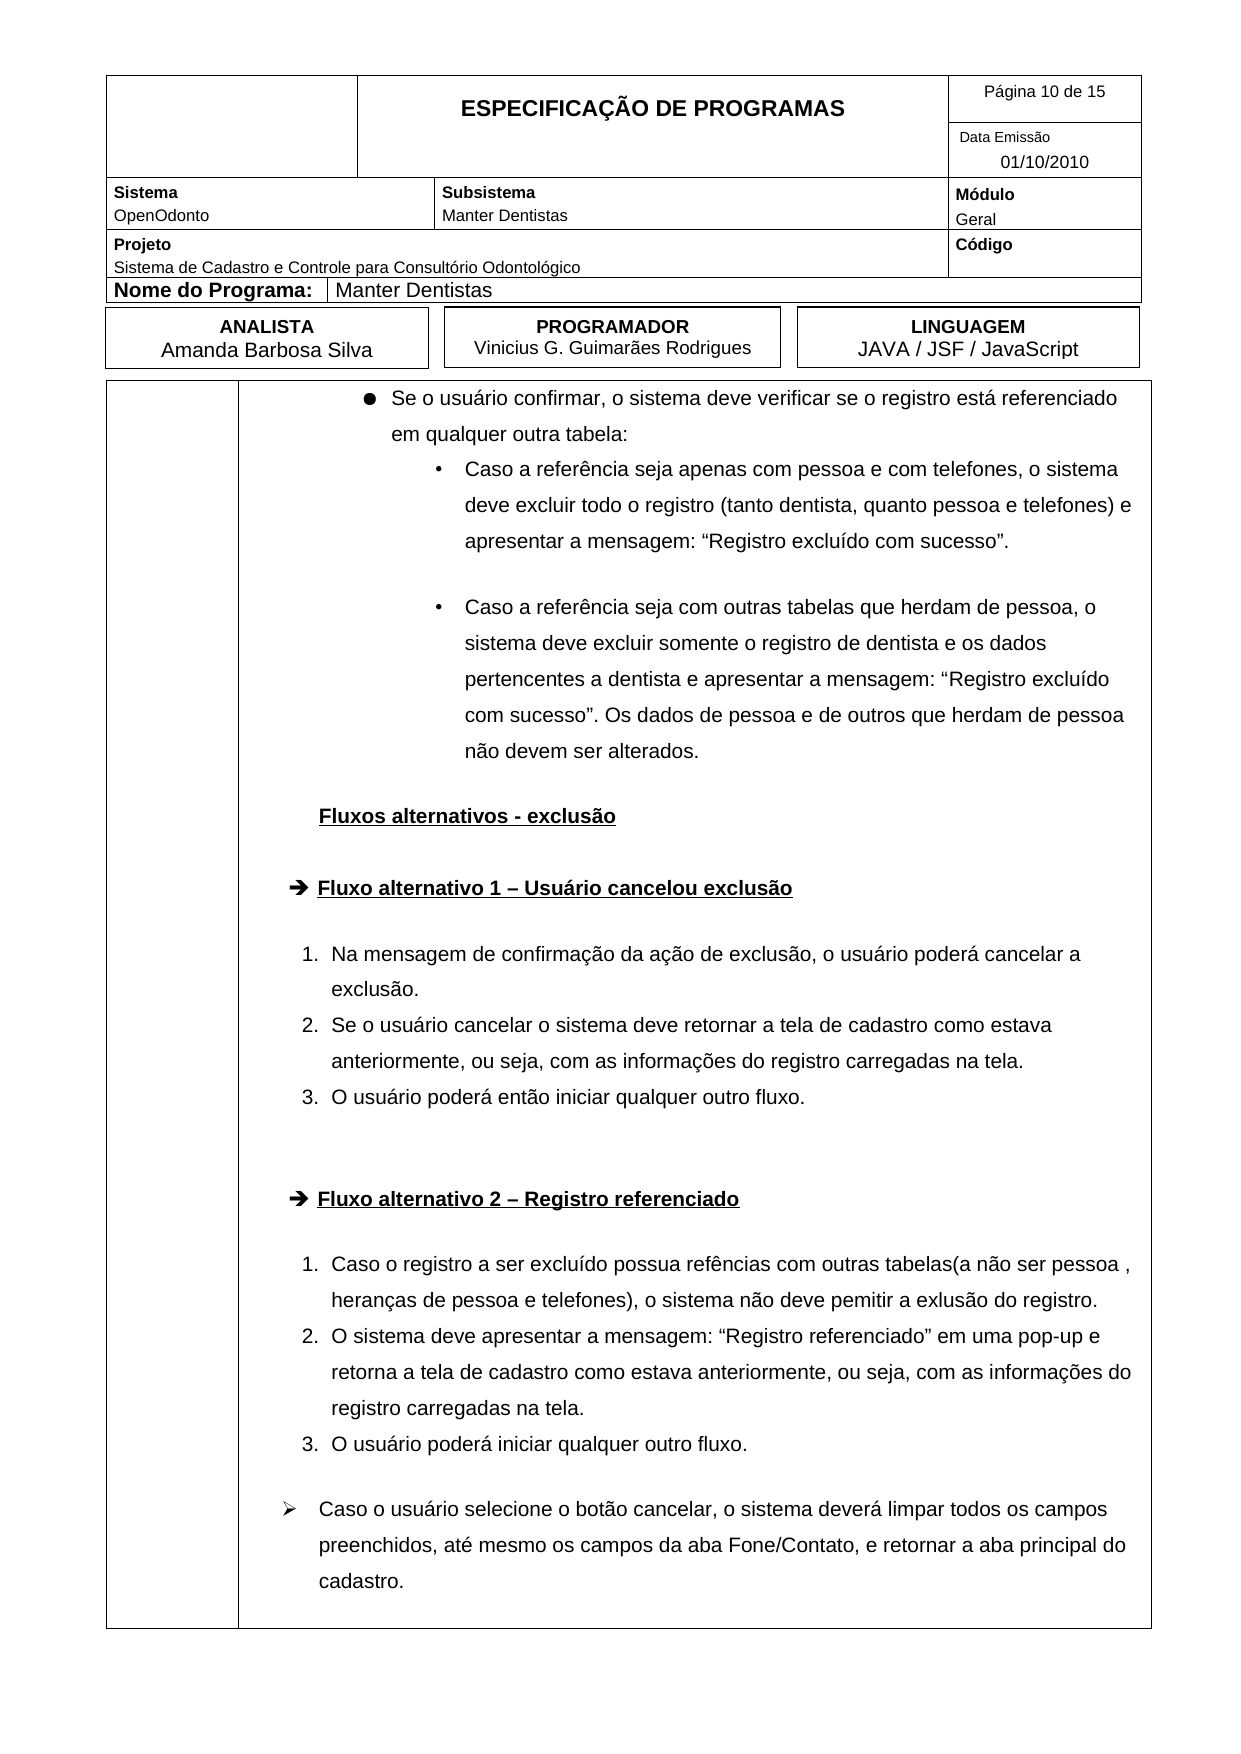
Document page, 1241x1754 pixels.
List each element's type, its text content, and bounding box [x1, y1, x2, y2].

table_header [107, 381, 238, 1628]
table_header Apresentar ao usuário a tela de cadastro de dentistas. Usuário. Tela principal – menu Cadastro – Dentista Fluxos Principais Obs. O Código do cadastro só será gerado após a inserção e não poderá ser alterado. Sistema apresenta a tela de cadastro de dentista com os campos: Código ( autoincremento gerado automaticamente pelo sistema) – campo inabilitado para edição Nome (campo livre obrigatório) – possui no mínimo 4 e no máximo 100 caracteres CRO (campo livre numérico obrigatório) – deve possur no mínimo 1 caracter maior que 0 – não deverá permitir ao usuário a inserção de letras ou outros caracteres especiais, apenas números entre 9223372036854775808 e 9223372036854775807. O botão lupa para pesquisa pessoa já cadastrada (verificar especificação de programa de associar pessoa cadastrada). Esses campos são gerais e serão apresentados independentemente da aba que o usuário esteja. Na aba Principal serão apresentados os campos: Estado (combo box com registros de estados brasileiros de acordo com a tabela do IBGE) Cidade (campo livre) – no máximo 45 caracteres, quando preenchido no mínimo 3 caracteres. Endereço (campo livre) – no máximo 150 caracteres, quando preenchido no mínimo 4 caracteres. E-mail (campo livre) – validação do E-mail feita de acordo com a RFC-5322 principalmente na seção 3.4.1 e RFC-5321 (ex.: joao@exemplo.com) – no máximo 45 caracteres Observação (área de texto livre) – no máximo 500 caracteres Aba Fone/Contato (verificar especificação de programa de manter telefone). Fluxo Alternativo – Usuário não está logado no sistema Usuário clica na tela principal no menu Cadastro – Dentista. O sistema deverá filtrar as requisiões de URL que contenham /cadastro/... verificando a autenticação do usuário. Caso o usuário esteja autenticado, a requisição prossegue normalmente. Caso o usuário não esteja autenticado, o sistema redireciona para tela de login, e após a autenticação, para a tela principa Caso o usuário esteja efetuando um novo cadastro, após preencher os dados, ele seleciona o botão Salvar ou digitar a tecla “enter” (desde que o foco do cursor esteja em um campo do tipo 'input'). O sistema remove qualquer caractere que não seja alfanumerico, de marcação ou acentuação e aplica uppercase nos campos: nome, especialidade, cidade e endereço. Persiste os dados no banco de dados e exibe mensagem de confirmação “Cadastro efetuado com sucesso”. Fluxos alternativos – inclusão: Fluxo Alternativo 1 – Usuário não preencheu os dados obrigatórios Ao selecionar o botão salvar, o sistema deverá primeiramente validar os campos obrigatórios. Se o sistema verificar que os campos obrigatórios Nome, CRO e Especialidade não foram preenchidos ou se contém conteúdo vazio (espaços). Sistema apresenta mensagem em uma pop up: “Campos obrigatórios não preenchidos.” e retorna a tela de cadastro. Caso o campo esteja nulo o sistema indica acima dos campos obrigatórios não preenchidos a mensagem: “* O valor esta nulo.” Caso o campo esteja com conteúdo vazio (espaços) o sistema indica acima dos campos a mensagem: “* O valor esta vazio.” Se mesmo removendo espaços excedentes o conteúdo do campo seja vazio (espaços) o sistema indica acima dos campos a mensagem: “* O valor tem conteúdo vazio.”. No caso do campo CRO, como é um campo numérico, deverá aceitar números maiores que 1. Caso o usuário informe um número menos, o sistema deverá apresentar a mensagem acima do campo: “* Numero muito pequeno : Minímo exigido = 1”. Fluxo Alternativo 2 – Campos Preenchidos Inválidos Campos Nome, Especialidade, Cidade, Endereço, E-mail e Observação. Após verificar os campos obrigatórios, o sistema deverá realizar as validações abaixo. Possíveis Mensagens: Caso os campos não passem pelas verificações, o sistema deve apresentar a mensagem em uma pop up: “Campos inválidos.”, retornar a tela de cadastro e indicar acima dos campos a mensagem correspondente. Se o sistema verificar que os campos estão nulos deverá apresentar a mensagem: “* O valor esta nulo.” Se o sistema verificar que os campos estão vazios deverá apresentar a mensagem: “* O valor esta vazio.” Se o sistema verificar que os campos estão com conteúdo vazio (ou seja, se contém espaços mesmo após a remoção dos espaços excedentes) deverá apresentar a mensagem: “* O valor tem conteúdo vazio.”. Se o sistema verificar que os campos: Nome, Especialidade, Cidade e Endereço não possuem o mínimo necessário deverá apresentar a mensagem: “* Valor muito curto : Minímo exigido = 'mínimo definido'”. Se o sistema verificar que os campos possuem mais que o máximo permitido deverá apresentar a mensagem: “Valor muito longo : Máximo permitido = 'máximo definido'”. Se o sistema verificar que o campo E-mail não está de acordo com o padrão da RFC-5322 deverá apresentar a mensagem: “* O valor não tem o padrão esperado”. Caso o usuário esteja realizando uma busca, após selecionar o botão Pesquisa: 1. Sistema apresenta uma tela modal com os filtros para pesquisa: Código CPF E-mail Nome E uma tabela de resultados com no máximo (os primeiros) 1000 registros cadastrados, paginando a cada pelo menos 10 registros. A tabela de resultados deve conter as colunas: Especialidade CRO Código Nome O sistema deve apresentar uma barra de scroller (rolagem), com o número de páginas, permitindo ao usuário navegar para a próxima página, para a página anterior, para uma das páginas que esteja visualizando o número e para a última ou primeira página da listagem. O usuário poderá pesquisar com nenhum, um, ou mais filtros. Os resultados da busca devem ser apresentados na tela modal em uma tabela sempre se limitando a no máximo 1000 registros independente dos filtros aplicados e sempre paginando a cada 10 registros. Em todos os casos de busca o resultado da consulta, realizada no banco de dados, deverá conter apenas os campos que serão exibidos na tabela de resultados, ou seja nesse momento não serão recuperados relacionamentos e demais dados. Além de apresentar ao usuário a quantidade de resultados encontrados e o tempo de consulta em segundos. A pesquisa do filtro por especialidade e nome será feita por 'like', ou seja, o usuário poderá digitar parte do nome para efetuar a busca. Caso mais de um filtro de pesquisa seja informado, a pesquisa associará logicamente os filtros de forma complementar, ou seja um filtro 'AND' outro filtro, combinando os dois ou mais valores para pesquisa. O usuário poderá clicar no botão Buscar ou digitar a tecla 'enter' do teclado para efetuar a busca. O foco do cursor deverá estar posicionado em algum campo 'input' da tela de pesquisa para que se possa acionar a busca por meio da tecla 'enter'. Em todos os casos de busca,quando em filtros do tipo 'input' não haverá diferenciação da caixa de texto (case-insensiteve) para filtrar as consultas. Fluxos alternativos – recuperação: Fluxo Alternativo 1 – Usuário não preencheu os dados da pesquisa Caso o usuário não preencha nenhum filtro para pesquisa e clique no botão Buscar da tela modal ou digite 'enter', o sistema deve apresentar todos os registros se limitando ao máximo de 1000, como foi especificado. Fluxo Alternativo 2 – Usuário preencheu os dados da pesquisa inapropriadamente Quando o usuário clicar no botão Buscar da tela modal ou digitar 'enter', o sistema deverá validar os campos: Filtro Especialidade Caso o usuário informe menos do que 3 caracteres, apresentar a mensagem: “* Especialidade = 'valor digitado' : Valor muito curto : Minímo exigido = 3” no canto superior esquerdo da tela modal. Caso o usuário informe mais do que 150 caracteres, apresentar a mensagem: “* Especialidade = 'valor digitado...' : Valor muito longo : Máximo permitido = 150” no canto superior esquerdo da tela modal. Não deverá ser apresentado todo o valor que o usuário digitou, apresentar somente 10 caracteres e colocar reticências. Filtros CRO e Código: Deverá permitir somente números. Caso o usuário digite letras ou outros caracteres o sistema deverá apresentar a mensagem: “* 'nome do filtro' = ' valor digitado' : Não é um numero.” no canto superior equerdo da tela modal. Filtro Nome: Deverá ser informado no mínimo 3 caracteres e no máximo 100 caracteres para a busca. Caso o usuário informe menos do que 3 caracteres, apresentar a mensagem: “* Nome = 'valor digitado' : Valor muito curto : Minímo exigido = 3” no canto superior esquerdo da tela modal. Caso o usuário informe mais do que 100 caracteres, apresentar a mensagem: “* Nome = 'valor digitado...' : Valor muito longo : Máximo permitido = 100” no canto superior esquerdo da tela modal. Não deverá ser apresentado todo o valor que o usuário digitou, apresentar somente 10 caracteres e colocar reticências. Fluxo Alternativo 3 – Usuário realiza nova busca Após preencher ou não os filtros da busca e clicar no botão Buscar da tela modal ou digitar 'enter', o sistema deverá apresentar os resultados da busca e permanecer na tela modal para que o usuário possa ou não realizar uma nova consulta. Fluxos de Exceção – recuperação: Fluxo de Exceção 1 – Usuário fecha a tela modal A partir do momento que a tela modal estiver aberta, o usuário poderá fechar a janela a qualquer momento clicando no 'x' da janela (localizado no cabeçalho, canto direito). O sistema deverá retornar a tela de cadastro. Caso o usuário feche a janela de pesquisa, o modal deverá guardar os dados já digitados e os resultados já apresentados até o momento em que o usuário saia da tela de cadastro. Fluxo de Exceção 2 – Usuário clica no botão Limpar da tela modal A partir do momento em que a tela modal estiver aberta, o usuário poderá clicar no botão Limpar da tela modal. Caso o usuário clique no botão, o sistema deverá limpar todos os valores dos filtros e da tabela de resultados. Caso o usuário esteja alterando ou excluindo um registro, primeiramente será iniciado o fluxo de recuperação. A partir da tela modal, com os resultados da pesquisa apresentados na tabela de resultados, o usuário poderá clicar em qualquer registro (uma linha da tabela), ou seja, na tabela de resultados cada linha (resultado/registro) deve ser um link no qual o usuário poderá, ao clicar, iniciar a ação de carregamento do registro escolhido. Quando o usuário clicar sob o registro, o sistema deve fechar a tela modal e carregar TODAS (inclusive relacionamentos e demais dados) as informações do registro escolhido na tela de cadastro. Caso o usuário esteja editando algum registro e inicie qualquer outro fluxo, sem selecionar o botão salvar, todos os dados alterados serão perdidos. Na alteração, o usuário poderá modificar os dados que desejar e selecionar o botão Salvar. O sistema deve persistir os dados e apresentar a mensagem: “Dados alterados com sucesso!” em uma pop-up. Obs.: Lembrando que o sistema não deve permitir a edição do campo código. Os fluxos alternativos da alteração são os mesmos da INCLUSÃO. Verificar acima. Na exclusão, o usuário poderá selecionar o botão Excluir. O sistema deve confirmar a ação do usuário exibindo a mensagem: “Deseja realmente excluir o registro?” em uma pop-up. Se não houver nenhum registro válido (ou seja, que já esteja salvo no banco de dados, persistente) com as informações carregadas na tela de cadastro, por padrão o sistema deverá inabilitar o botão de excluir. Se o usuário confirmar, o sistema deve verificar se o registro está referenciado em qualquer outra tabela: Caso a referência seja apenas com pessoa e com telefones, o sistema deve excluir todo o registro (tanto dentista, quanto pessoa e telefones) e apresentar a mensagem: “Registro excluído com sucesso”. Caso a referência seja com outras tabelas que herdam de pessoa, o sistema deve excluir somente o registro de dentista e os dados pertencentes a dentista e apresentar a mensagem: “Registro excluído com sucesso”. Os dados de pessoa e de outros que herdam de pessoa não devem ser alterados. Fluxos alternativos - exclusão Fluxo alternativo 1 – Usuário cancelou exclusão Na mensagem de confirmação da ação de exclusão, o usuário poderá cancelar a exclusão. Se o usuário cancelar o sistema deve retornar a tela de cadastro como estava anteriormente, ou seja, com as informações do registro carregadas na tela. O usuário poderá então iniciar qualquer outro fluxo. Fluxo alternativo 2 – Registro referenciado Caso o registro a ser excluído possua refências com outras tabelas(a não ser pessoa , heranças de pessoa e telefones), o sistema não deve pemitir a exlusão do registro. O sistema deve apresentar a mensagem: “Registro referenciado” em uma pop-up e retorna a tela de cadastro como estava anteriormente, ou seja, com as informações do registro carregadas na tela. O usuário poderá iniciar qualquer outro fluxo. Caso o usuário selecione o botão cancelar, o sistema deverá limpar todos os campos preenchidos, até mesmo os campos da aba Fone/Contato, e retornar a aba principal do cadastro. Exceções Perda de conexão com o servidor ou banco de dados. Apresentar mensagem em uma pop up: “Falha não prevista – Consulte o administrador do sistema” A sessão do usuário deve expirar em 30 minutos, a partir disso se o usuário selecionar qualquer ação do sistema, ele deve ser redirecionado para a tela de login. Se o usuário selecionar link do “OpenOdonto” (Logo no canto Superior direito Sob o menu), sistema deve redirecionar para a tela principal do sistema. Se o usuário selecionar a opção “sair” (encerrar sessão), sistema deve redirecionar para tela de login e encerrar a sessão corrente do usuário. [239, 381, 1151, 1628]
